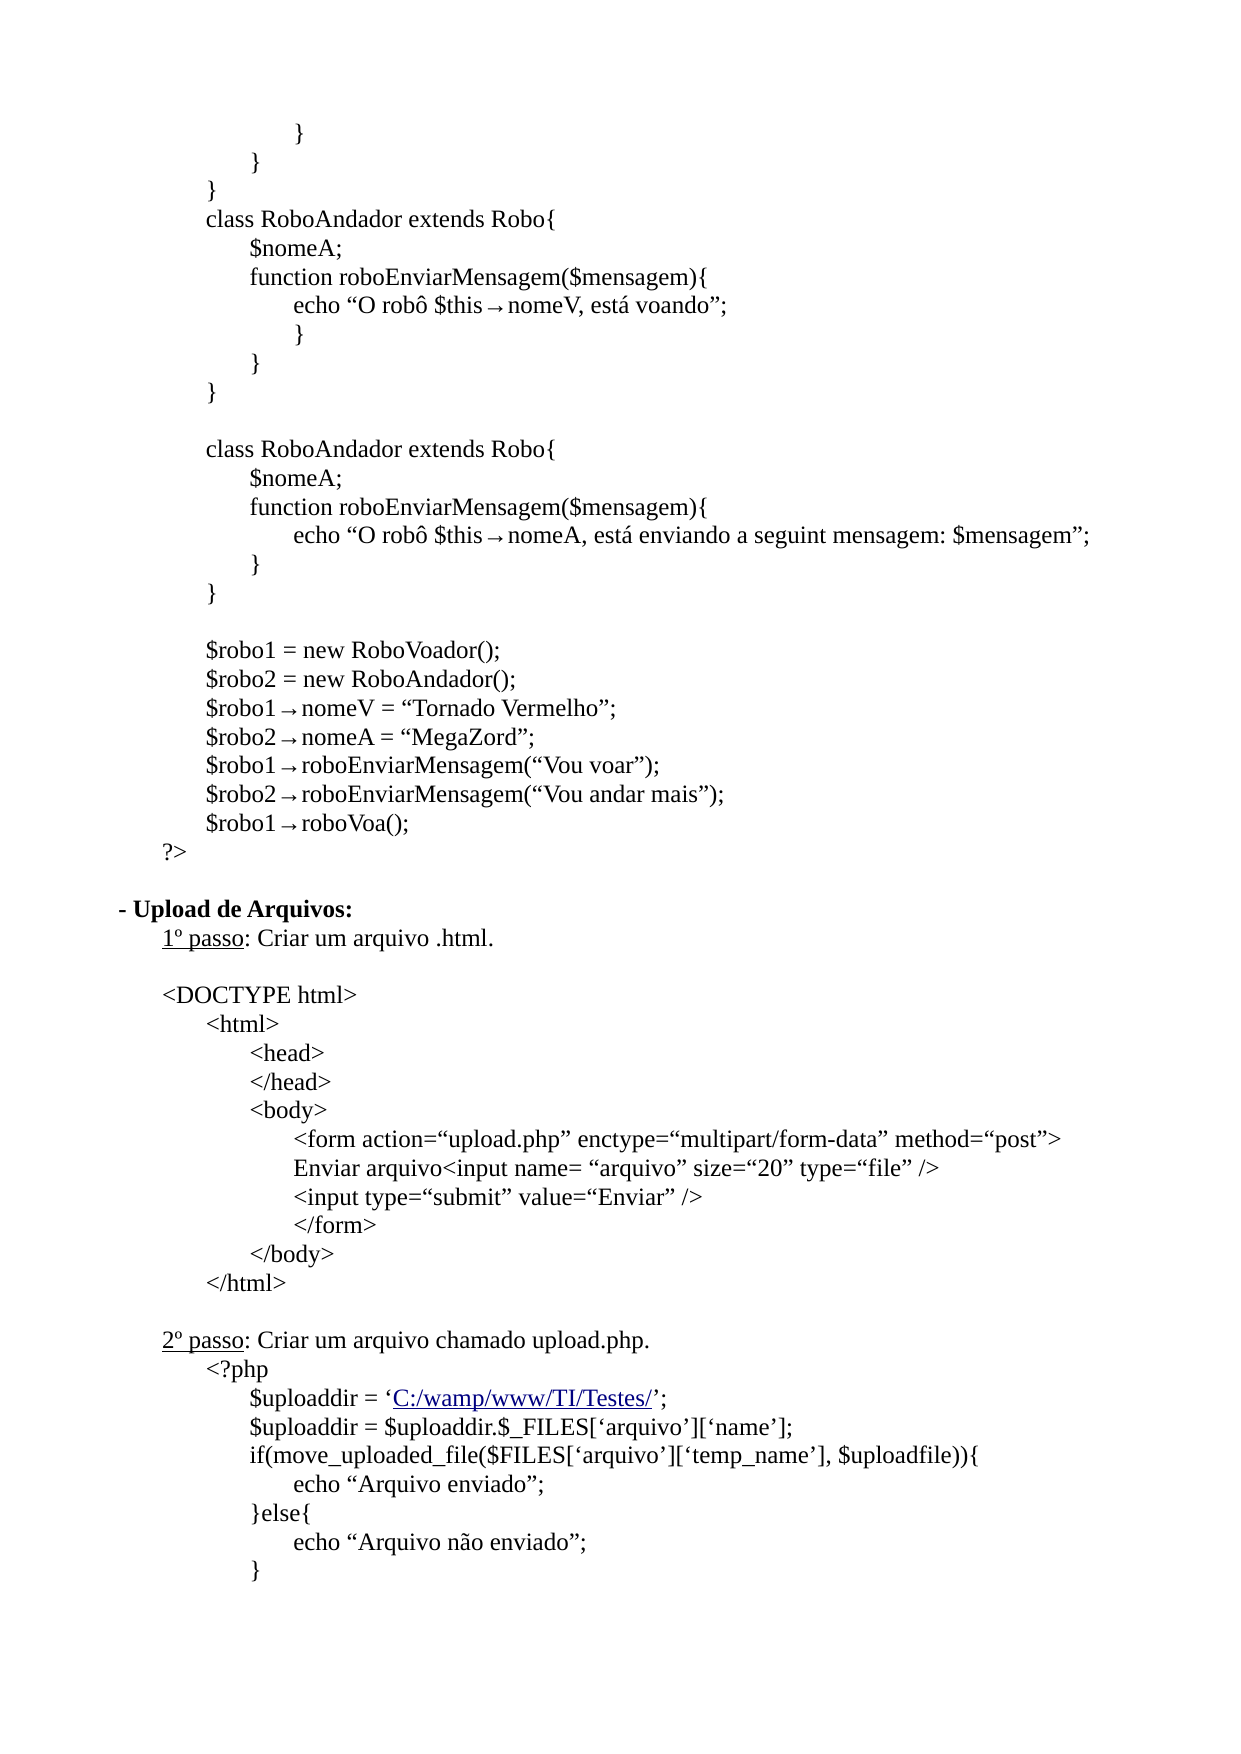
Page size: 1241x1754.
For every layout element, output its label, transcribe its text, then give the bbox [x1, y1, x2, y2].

text $nomeA; [118, 233, 1122, 262]
text $nomeA; [118, 463, 1122, 492]
text <input type=“submit” value=“Enviar” /> [118, 1182, 1122, 1211]
text function roboEnviarMensagem($mensagem){ [118, 262, 1122, 291]
text class RoboAndador extends Robo{ [118, 434, 1122, 463]
text $robo2→roboEnviarMensagem(“Vou andar mais”); [118, 779, 1122, 808]
text if(move_uploaded_file($FILES[‘arquivo’][‘temp_name’], $uploadfile)){ [118, 1441, 1122, 1469]
text } [118, 319, 1122, 348]
text <?php [118, 1354, 1122, 1383]
text ?> [118, 837, 1122, 866]
text function roboEnviarMensagem($mensagem){ [118, 492, 1122, 521]
text $robo1→nomeV = “Tornado Vermelho”; [118, 693, 1122, 722]
text } [118, 549, 1122, 578]
text </head> [118, 1067, 1122, 1096]
text } [118, 147, 1122, 176]
text } [118, 176, 1122, 204]
text </html> [118, 1268, 1122, 1297]
text $robo1→roboEnviarMensagem(“Vou voar”); [118, 751, 1122, 779]
text 2º passo: Criar um arquivo chamado upload.php. [118, 1326, 1122, 1354]
text $robo1 = new RoboVoador(); [118, 636, 1122, 664]
text <body> [118, 1096, 1122, 1124]
text 1º passo: Criar um arquivo .html. [118, 923, 1122, 952]
text <head> [118, 1038, 1122, 1067]
text } [118, 578, 1122, 607]
text $robo1→roboVoa(); [118, 808, 1122, 837]
text $uploaddir = $uploaddir.$_FILES[‘arquivo’][‘name’]; [118, 1412, 1122, 1441]
text echo “Arquivo enviado”; [118, 1469, 1122, 1498]
text echo “O robô $this→nomeV, está voando”; [118, 291, 1122, 319]
text Enviar arquivo<input name= “arquivo” size=“20” type=“file” /> [118, 1153, 1122, 1182]
text </body> [118, 1239, 1122, 1268]
text <html> [118, 1009, 1122, 1038]
text } [118, 1556, 1122, 1584]
text } [118, 348, 1122, 377]
text $uploaddir = ‘C:/wamp/www/TI/Testes/’; [118, 1383, 1122, 1412]
text }else{ [118, 1498, 1122, 1527]
text class RoboAndador extends Robo{ [118, 204, 1122, 233]
text - Upload de Arquivos: [118, 894, 1122, 923]
text </form> [118, 1211, 1122, 1239]
text echo “O robô $this→nomeA, está enviando a seguint mensagem: $mensagem”; [118, 521, 1122, 549]
text <form action=“upload.php” enctype=“multipart/form-data” method=“post”> [118, 1124, 1122, 1153]
text <DOCTYPE html> [118, 981, 1122, 1009]
text } [118, 377, 1122, 406]
text } [118, 118, 1122, 147]
text $robo2→nomeA = “MegaZord”; [118, 722, 1122, 751]
text echo “Arquivo não enviado”; [118, 1527, 1122, 1556]
text $robo2 = new RoboAndador(); [118, 664, 1122, 693]
